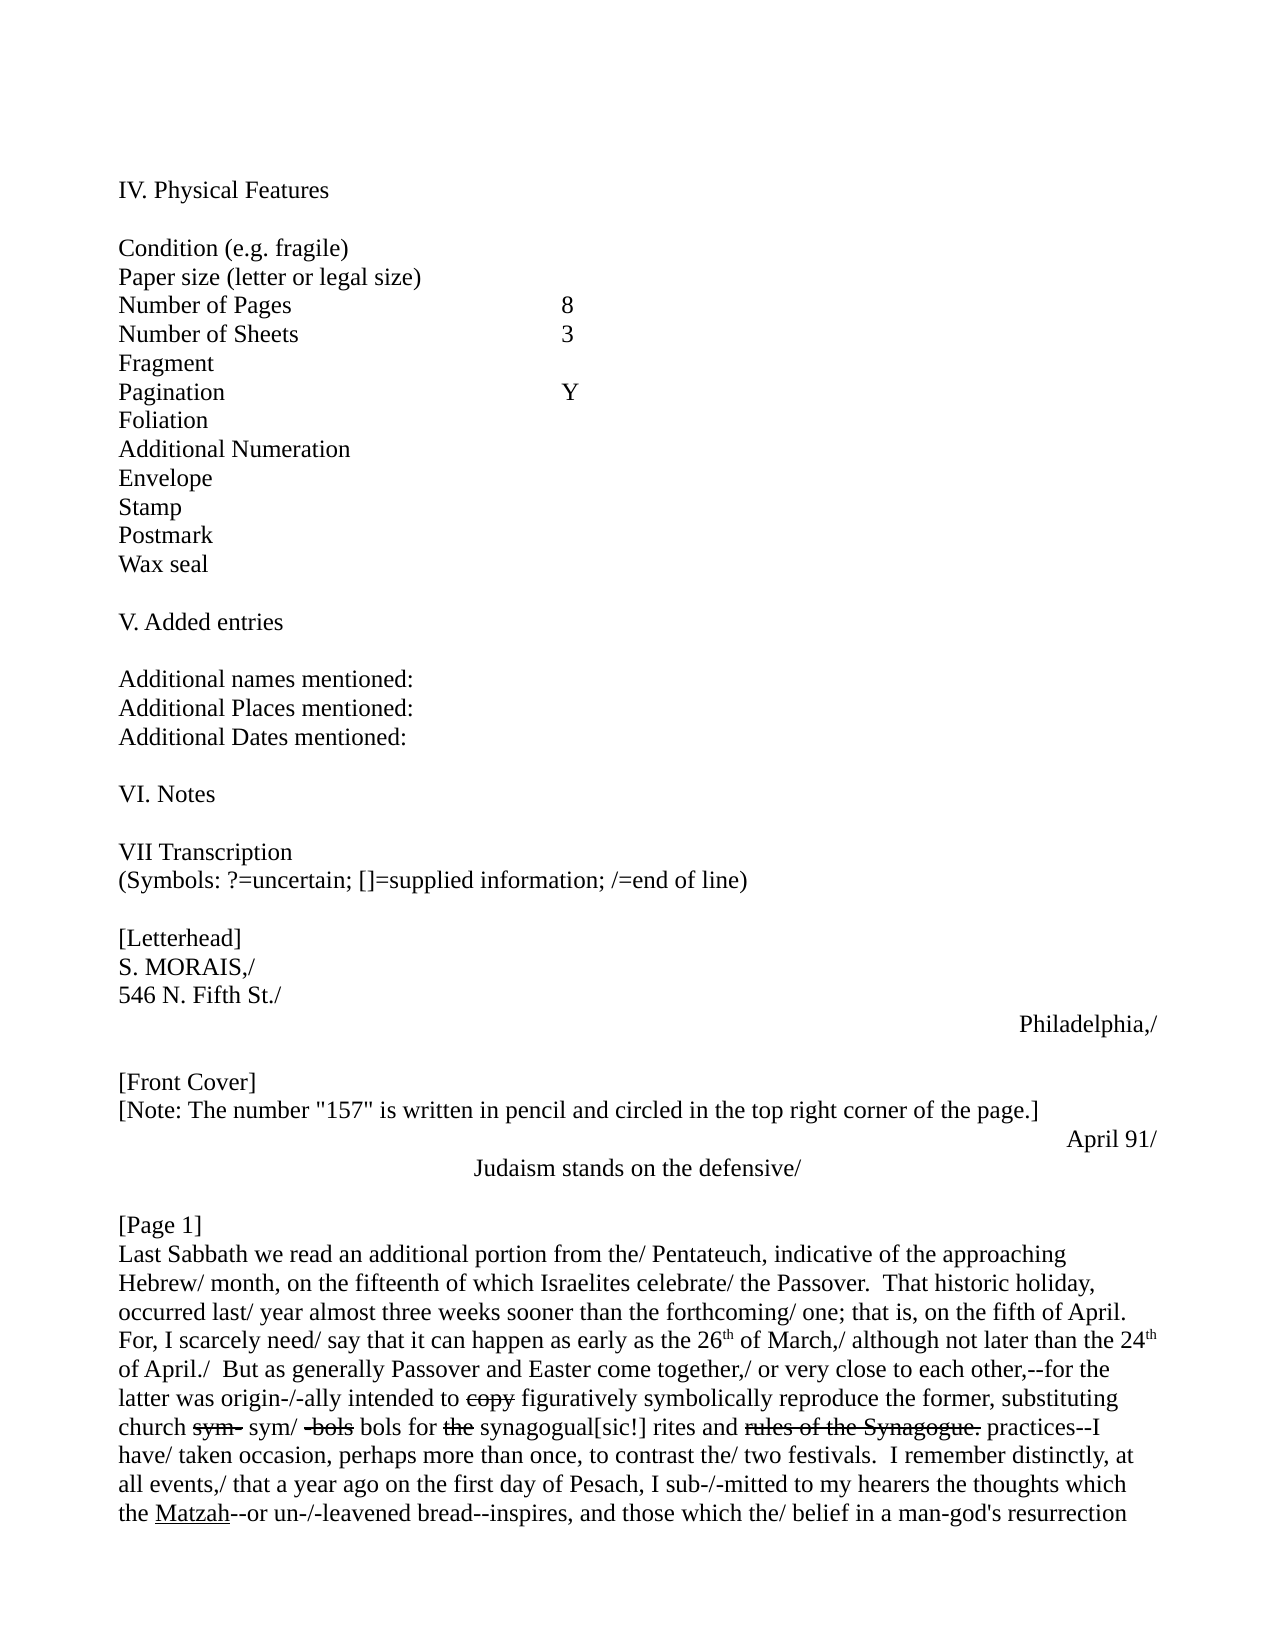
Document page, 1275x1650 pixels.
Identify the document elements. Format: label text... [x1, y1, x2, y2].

text Additional Places mentioned: [118, 693, 1157, 722]
text V. Added entries [118, 607, 1157, 636]
text S. MORAIS,/ [118, 952, 1157, 981]
text Pagination Y [118, 377, 1157, 406]
text 546 N. Fifth St./ [118, 981, 1157, 1009]
text [Front Cover] [118, 1067, 1157, 1096]
text Wax seal [118, 549, 1157, 578]
text IV. Physical Features [118, 176, 1157, 204]
text Judaism stands on the defensive/ [118, 1153, 1157, 1182]
text Envelope [118, 463, 1157, 492]
text [Letterhead] [118, 923, 1157, 952]
text VI. Notes [118, 779, 1157, 808]
text Number of Sheets 3 [118, 319, 1157, 348]
text VII Transcription [118, 837, 1157, 866]
text April 91/ [118, 1124, 1157, 1153]
text Number of Pages 8 [118, 291, 1157, 319]
text Paper size (letter or legal size) [118, 262, 1157, 291]
text [Page 1] [118, 1211, 1157, 1239]
text Additional Dates mentioned: [118, 722, 1157, 751]
text [Note: The number "157" is written in pencil and circled in the top right corner of the page.] [118, 1096, 1157, 1124]
text Postma rk [118, 521, 1157, 549]
text Last Sabbath we read an additional portion from the/ Pentateuch, indicative of the approaching Hebrew/ month, on the fifteenth of which Israelites celebrate/ the Passover. That historic holiday, occurred last/ year almost three weeks sooner than the forthcoming/ one; that is, on the fifth of April. For, I scarcely need/ say that it can happen as early as the 26th of March,/ although not later than the 24th of April./ But as generally Passover and Easter come together,/ or very close to each other,--for the latter was origin-/-ally intended to copy figuratively symbolically reproduce the former, substituting church sym- sym/ -bols bols for the synagogual[sic!] rites and rules of the Synagogue. practices--I have/ taken occasion, perhaps more than once, to contrast the/ two festivals. I remember distinctly, at all events,/ that a year ago on the first day of Pesach, I sub-/-mitted to my hearers the thoughts which the Matzah--or un-/-leavened bread--inspires, and those which the/ belief in a man-god's resurrection [118, 1239, 1157, 1527]
text Fragment [118, 348, 1157, 377]
text Foliation [118, 406, 1157, 434]
text Additional Numeration [118, 434, 1157, 463]
text Philadelphia,/ [118, 1009, 1157, 1038]
text (Symbols: ?=uncertain; []=supplied information; /=end of line) [118, 866, 1157, 923]
text Additional names mentioned: [118, 664, 1157, 693]
text Condition (e.g. fragile) [118, 233, 1157, 262]
text Stamp [118, 492, 1157, 521]
